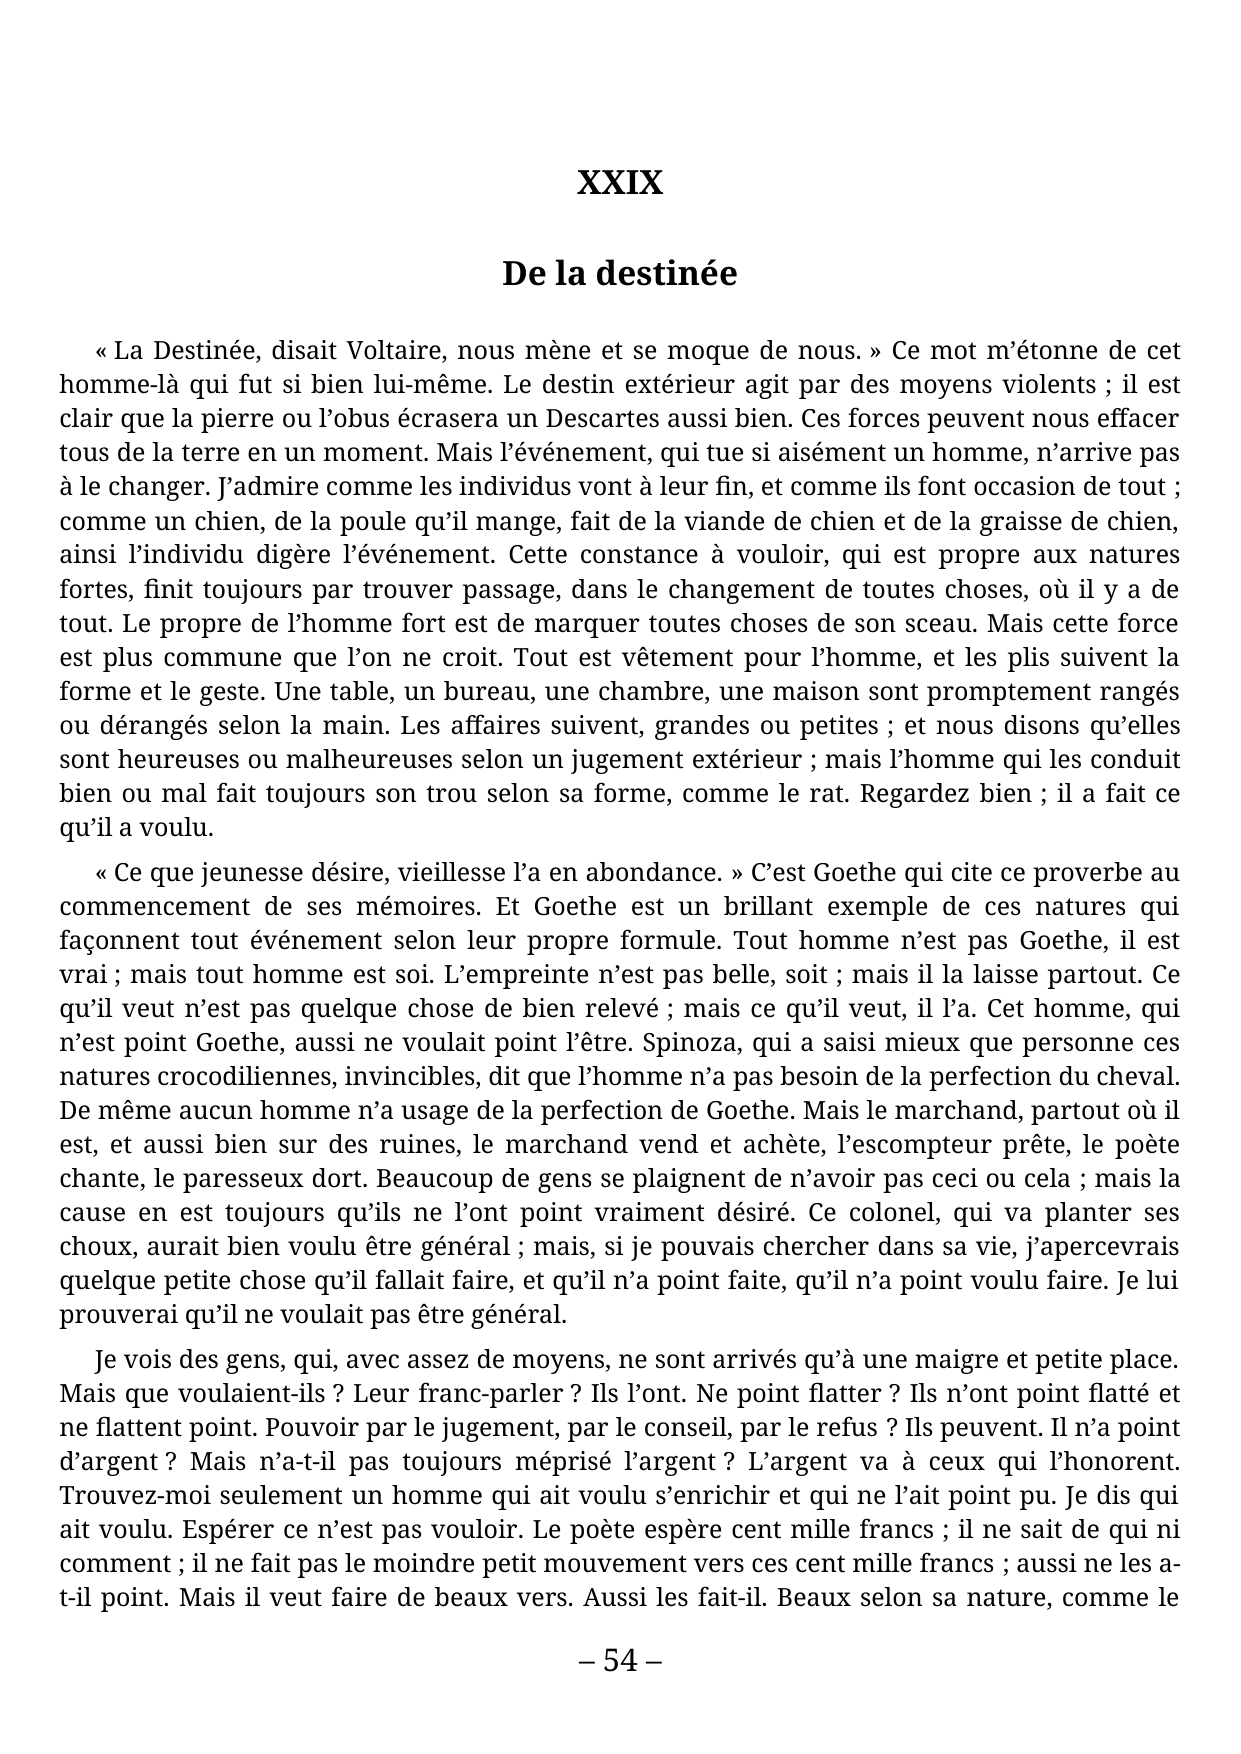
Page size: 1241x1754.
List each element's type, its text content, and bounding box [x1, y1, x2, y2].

subtitle XXIX De la destinée [59, 159, 1181, 295]
text Je vois des gens, qui, avec assez de moyens, ne sont arrivés qu’à une maigre et petite place. Mais que voulaient-ils ? Leur franc-parler ? Ils l’ont. Ne point flatter ? Ils n’ont point flatté et ne flattent point. Pouvoir par le jugement, par le conseil, par le refus ? Ils peuvent. Il n’a point d’argent ? Mais n’a-t-il pas toujours méprisé l’argent ? L’argent va à ceux qui l’honorent. Trouvez-moi seulement un homme qui ait voulu s’enrichir et qui ne l’ait point pu. Je dis qui ait voulu. Espérer ce n’est pas vouloir. Le poète espère cent mille francs ; il ne sait de qui ni comment ; il ne fait pas le moindre petit mouvement vers ces cent mille francs ; aussi ne les a-t-il point. Mais il veut faire de beaux vers. Aussi les fait-il. Beaux selon sa nature, comme le [59, 1341, 1181, 1614]
text « Ce que jeunesse désire, vieillesse l’a en abondance. » C’est Goethe qui cite ce proverbe au commencement de ses mémoires. Et Goethe est un brillant exemple de ces natures qui façonnent tout événement selon leur propre formule. Tout homme n’est pas Goethe, il est vrai ; mais tout homme est soi. L’empreinte n’est pas belle, soit ; mais il la laisse partout. Ce qu’il veut n’est pas quelque chose de bien relevé ; mais ce qu’il veut, il l’a. Cet homme, qui n’est point Goethe, aussi ne voulait point l’être. Spinoza, qui a saisi mieux que personne ces natures crocodiliennes, invincibles, dit que l’homme n’a pas besoin de la perfection du cheval. De même aucun homme n’a usage de la perfection de Goethe. Mais le marchand, partout où il est, et aussi bien sur des ruines, le marchand vend et achète, l’escompteur prête, le poète chante, le paresseux dort. Beaucoup de gens se plaignent de n’avoir pas ceci ou cela ; mais la cause en est toujours qu’ils ne l’ont point vraiment désiré. Ce colonel, qui va planter ses choux, aurait bien voulu être général ; mais, si je pouvais chercher dans sa vie, j’apercevrais quelque petite chose qu’il fallait faire, et qu’il n’a point faite, qu’il n’a point voulu faire. Je lui prouverai qu’il ne voulait pas être général. [59, 854, 1181, 1331]
text « La Destinée, disait Voltaire, nous mène et se moque de nous. » Ce mot m’étonne de cet homme-là qui fut si bien lui-même. Le destin extérieur agit par des moyens violents ; il est clair que la pierre ou l’obus écrasera un Descartes aussi bien. Ces forces peuvent nous effacer tous de la terre en un moment. Mais l’événement, qui tue si aisément un homme, n’arrive pas à le changer. J’admire comme les individus vont à leur fin, et comme ils font occasion de tout ; comme un chien, de la poule qu’il mange, fait de la viande de chien et de la graisse de chien, ainsi l’individu digère l’événement. Cette constance à vouloir, qui est propre aux natures fortes, finit toujours par trouver passage, dans le changement de toutes choses, où il y a de tout. Le propre de l’homme fort est de marquer toutes choses de son sceau. Mais cette force est plus commune que l’on ne croit. Tout est vêtement pour l’homme, et les plis suivent la forme et le geste. Une table, un bureau, une chambre, une maison sont promptement rangés ou dérangés selon la main. Les affaires suivent, grandes ou petites ; et nous disons qu’elles sont heureuses ou malheureuses selon un jugement extérieur ; mais l’homme qui les conduit bien ou mal fait toujours son trou selon sa forme, comme le rat. Regardez bien ; il a fait ce qu’il a voulu. [59, 333, 1181, 844]
